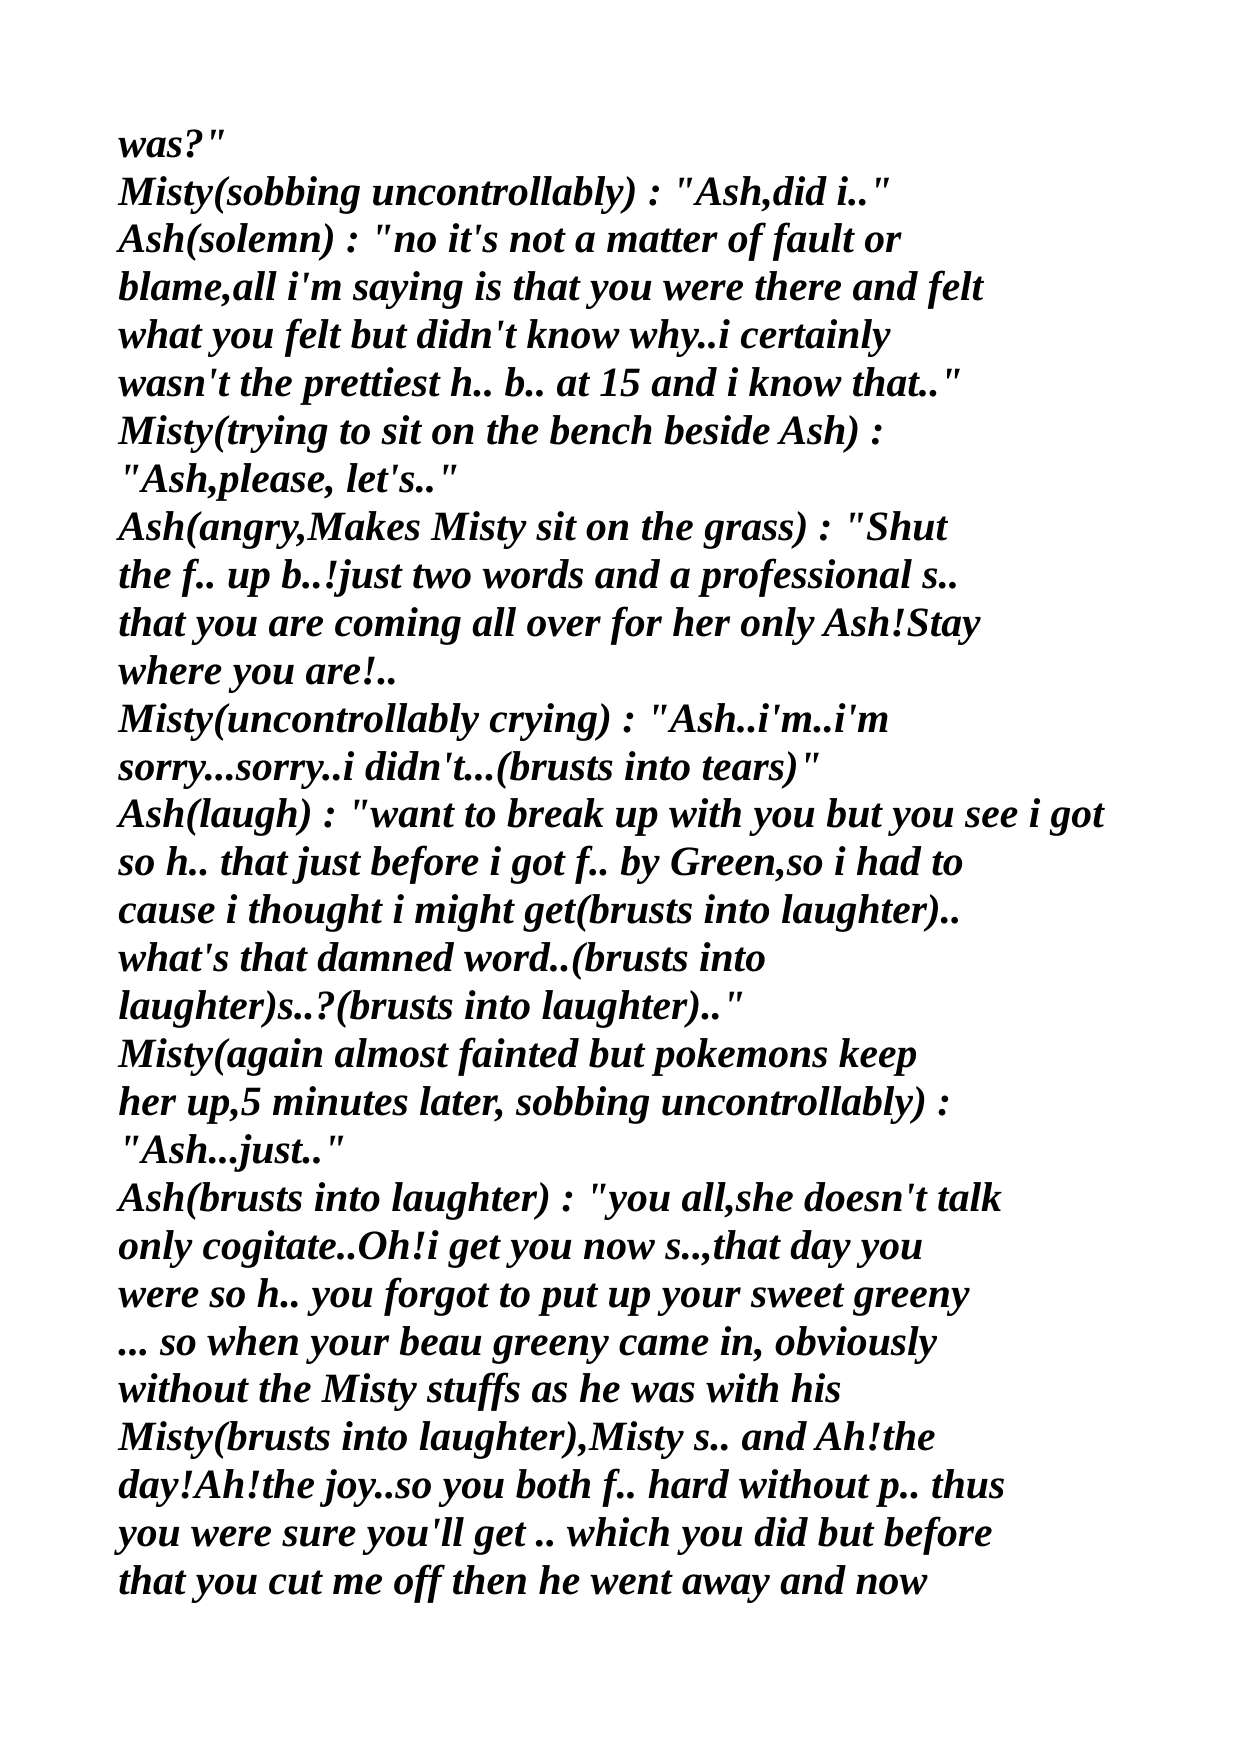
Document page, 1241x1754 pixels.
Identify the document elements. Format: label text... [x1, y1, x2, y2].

text that you cut me off then he went away and now [118, 1556, 1122, 1603]
text "Ash,please, let's.." [118, 453, 1122, 501]
text Ash(angry,Makes Misty sit on the grass) : "Shut [118, 501, 1122, 549]
text Misty(trying to sit on the bench beside Ash) : [118, 406, 1122, 453]
text ... so when your beau greeny came in, obviously [118, 1316, 1122, 1364]
text Misty(uncontrollably crying) : "Ash..i'm..i'm [118, 693, 1122, 741]
text blame,all i'm saying is that you were there and felt [118, 262, 1122, 310]
text that you are coming all over for her only Ash!Stay [118, 597, 1122, 645]
text day!Ah!the joy..so you both f.. hard without p.. thus [118, 1460, 1122, 1508]
text you were sure you'll get .. which you did but before [118, 1508, 1122, 1556]
text her up,5 minutes later, sobbing uncontrollably) : [118, 1076, 1122, 1124]
text without the Misty stuffs as he was with his [118, 1364, 1122, 1412]
text sorry...sorry..i didn't...(brusts into tears)" [118, 741, 1122, 789]
text was?" [118, 118, 1122, 166]
text wasn't the prettiest h.. b.. at 15 and i know that.." [118, 358, 1122, 406]
text what you felt but didn't know why..i certainly [118, 310, 1122, 358]
text what's that damned word..(brusts into [118, 933, 1122, 981]
text Misty(sobbing uncontrollably) : "Ash,did i.." [118, 166, 1122, 214]
text where you are!.. [118, 645, 1122, 693]
text Ash(brusts into laughter) : "you all,she doesn't talk [118, 1172, 1122, 1220]
text Misty(brusts into laughter),Misty s.. and Ah!the [118, 1412, 1122, 1460]
text laughter)s..?(brusts into laughter).." [118, 981, 1122, 1028]
text Ash(solemn) : "no it's not a matter of fault or [118, 214, 1122, 262]
text only cogitate..Oh!i get you now s..,that day you [118, 1220, 1122, 1268]
text "Ash...just.." [118, 1124, 1122, 1172]
text Misty(again almost fainted but pokemons keep [118, 1028, 1122, 1076]
text were so h.. you forgot to put up your sweet greeny [118, 1268, 1122, 1316]
text Ash(laugh) : "want to break up with you but you see i got so h.. that just before i got f.. by Green,so i had to [118, 789, 1122, 885]
text cause i thought i might get(brusts into laughter).. [118, 885, 1122, 933]
text the f.. up b..!just two words and a professional s.. [118, 549, 1122, 597]
